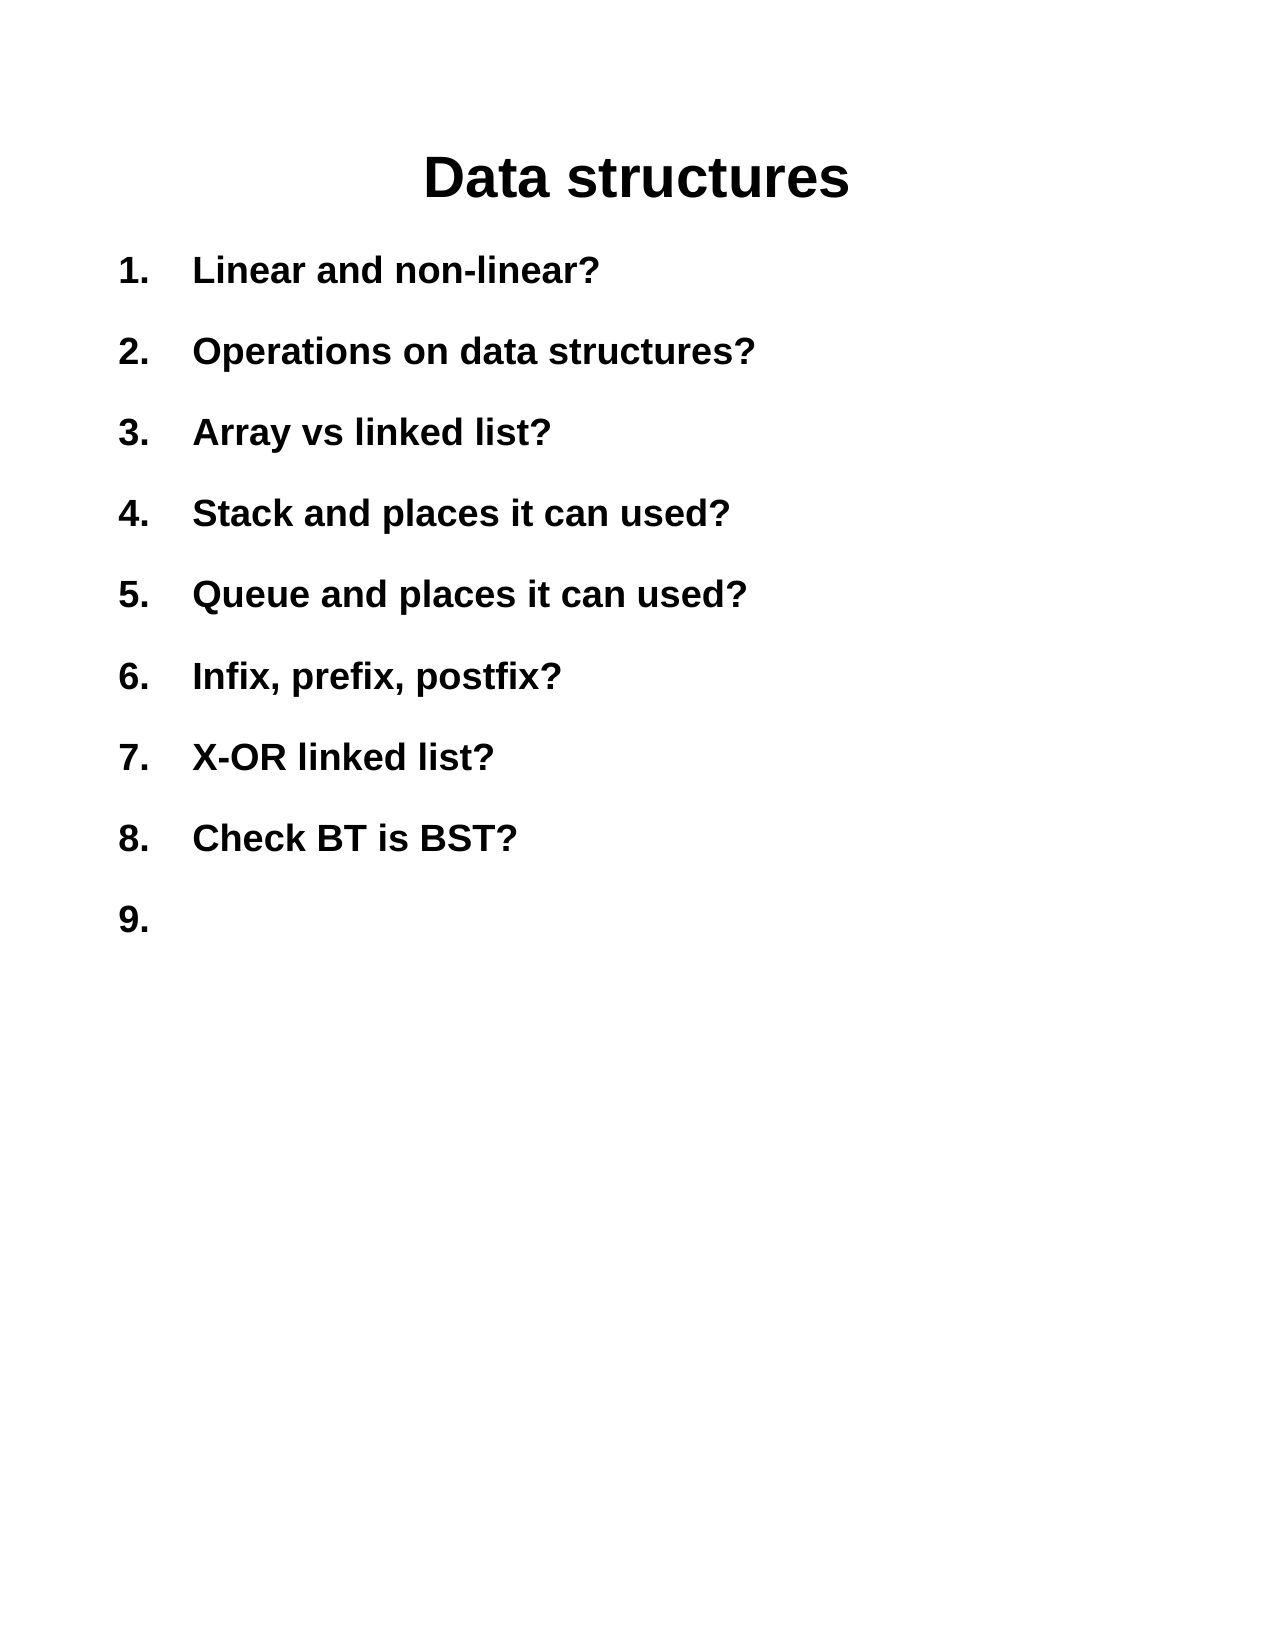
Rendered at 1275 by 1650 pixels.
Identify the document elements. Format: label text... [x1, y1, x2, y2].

subtitle Stack and places it can used? [118, 491, 1157, 535]
subtitle Array vs linked list? [118, 410, 1157, 454]
subtitle Queue and places it can used? [118, 572, 1157, 616]
subtitle Check BT is BST? [118, 816, 1157, 859]
subtitle Linear and non-linear? [118, 248, 1157, 291]
subtitle X-OR linked list? [118, 734, 1157, 778]
title Data structures [118, 143, 1157, 210]
subtitle Infix, prefix, postfix? [118, 653, 1157, 697]
subtitle Operations on data structures? [118, 329, 1157, 372]
